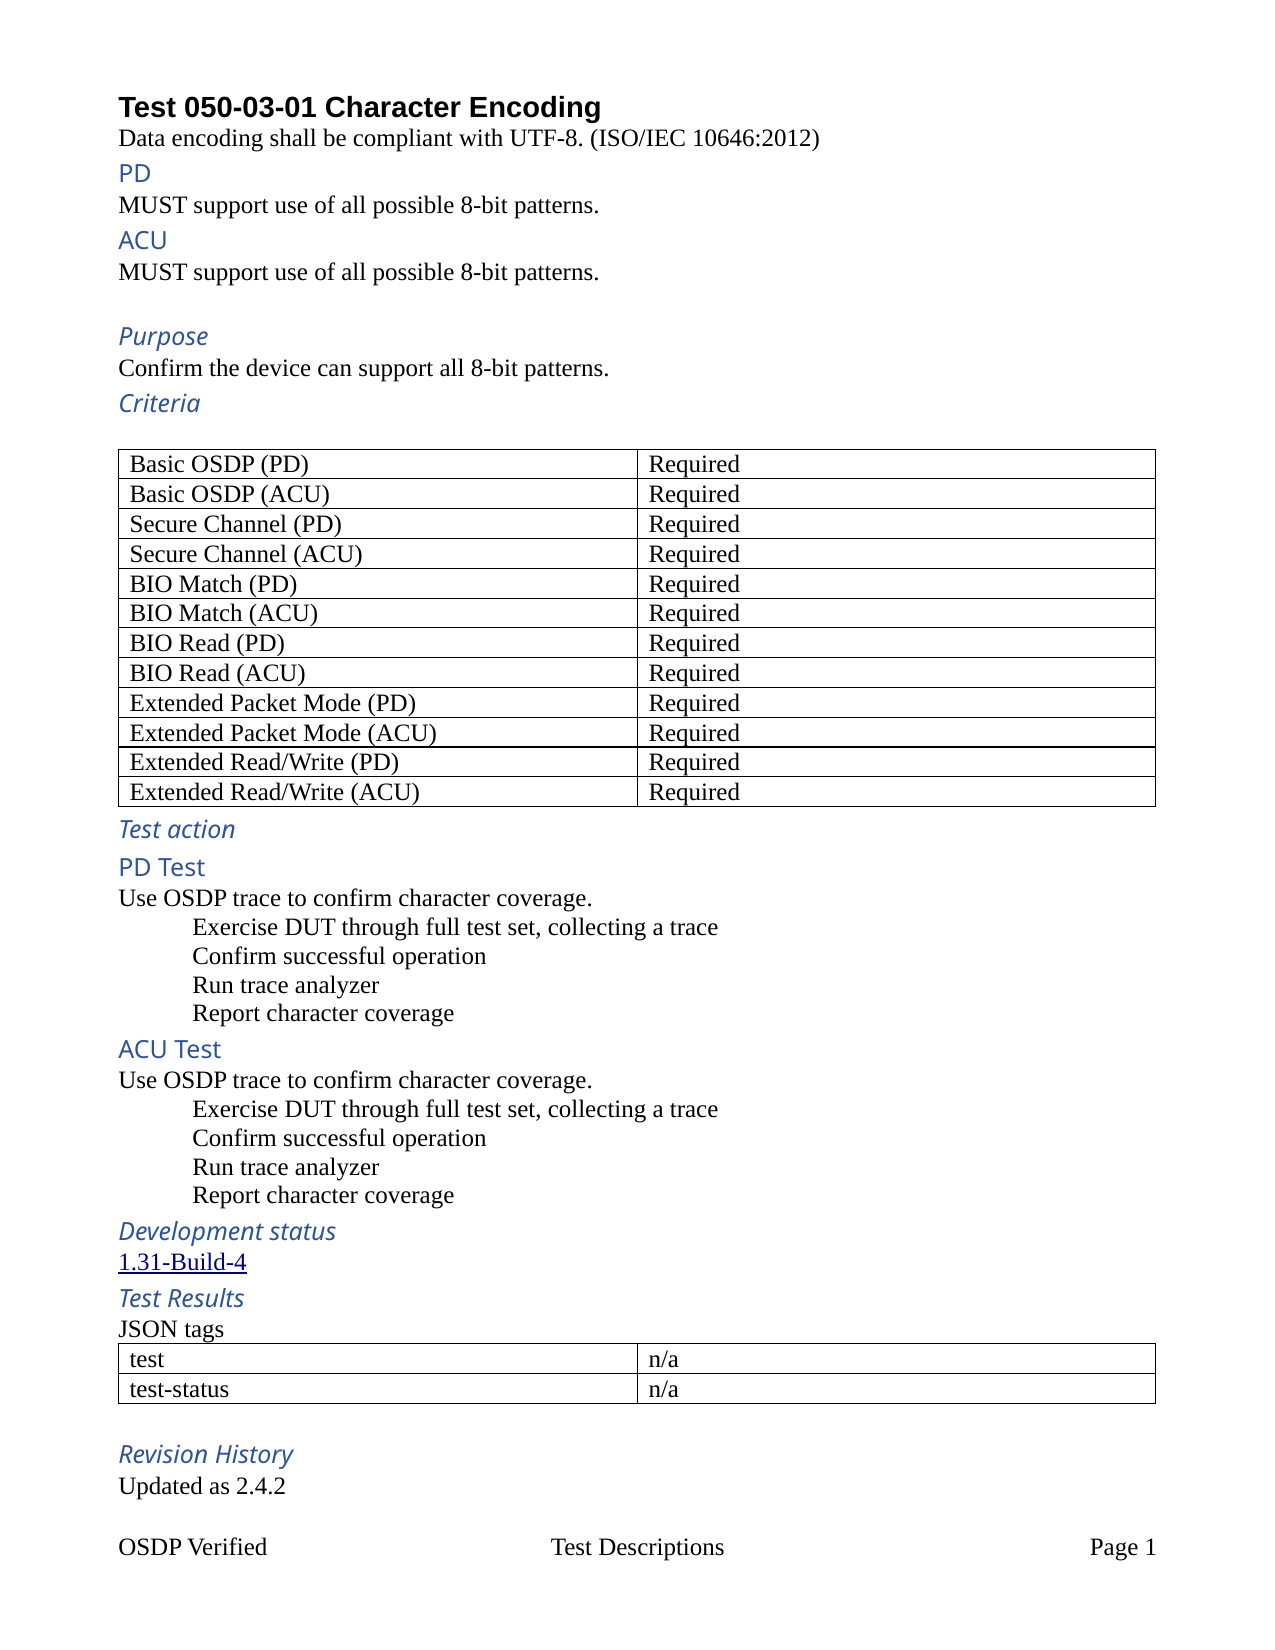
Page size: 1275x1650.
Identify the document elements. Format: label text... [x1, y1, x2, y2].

text Run trace analyzer [118, 1152, 1157, 1181]
table_cell Extended Read/Write (ACU) [119, 777, 637, 806]
text Confirm the device can support all 8-bit patterns. [118, 353, 1157, 382]
table_cell Required [638, 479, 1155, 508]
subtitle ACU Test [118, 1031, 1157, 1066]
text Report character coverage [118, 998, 1157, 1027]
table_cell Secure Channel (ACU) [119, 539, 637, 568]
table_cell Extended Packet Mode (ACU) [119, 718, 637, 746]
subtitle Criteria [118, 386, 1157, 420]
text JSON tags [118, 1314, 1157, 1343]
table_cell Required [638, 777, 1155, 806]
table_cell Extended Read/Write (PD) [119, 748, 637, 776]
text Exercise DUT through full test set, collecting a trace [118, 912, 1157, 941]
table_header test [119, 1344, 637, 1373]
table_cell Extended Packet Mode (PD) [119, 688, 637, 717]
table_header Required [638, 450, 1155, 478]
table_cell BIO Match (ACU) [119, 599, 637, 627]
subtitle Test Results [118, 1280, 1157, 1314]
table_cell Required [638, 658, 1155, 687]
text Confirm successful operation [118, 1123, 1157, 1152]
table_cell Required [638, 509, 1155, 538]
text MUST support use of all possible 8-bit patterns. [118, 257, 1157, 286]
table_cell Required [638, 539, 1155, 568]
table_cell Required [638, 748, 1155, 776]
table_cell Required [638, 599, 1155, 627]
text Updated as 2.4.2 [118, 1471, 1157, 1499]
text Run trace analyzer [118, 970, 1157, 998]
subtitle PD Test [118, 849, 1157, 883]
subtitle ACU [118, 223, 1157, 257]
table_cell Basic OSDP (ACU) [119, 479, 637, 508]
table_cell n/a [638, 1374, 1155, 1403]
table_cell Secure Channel (PD) [119, 509, 637, 538]
text Confirm successful operation [118, 941, 1157, 970]
subtitle Purpose [118, 319, 1157, 353]
text Use OSDP trace to confirm character coverage. [118, 1066, 1157, 1094]
text Use OSDP trace to confirm character coverage. [118, 883, 1157, 912]
table_cell BIO Read (ACU) [119, 658, 637, 687]
table_cell test-status [119, 1374, 637, 1403]
subtitle Test action [118, 811, 1157, 845]
table_cell Required [638, 688, 1155, 717]
table_cell Required [638, 628, 1155, 657]
subtitle PD [118, 156, 1157, 190]
table_header n/a [638, 1344, 1155, 1373]
subtitle Revision History [118, 1437, 1157, 1471]
text 1.31-Build-4 [118, 1247, 1157, 1276]
table_cell Required [638, 569, 1155, 597]
subtitle Test 050-03-01 Character Encoding [118, 89, 1157, 123]
table_header Basic OSDP (PD) [119, 450, 637, 478]
text Exercise DUT through full test set, collecting a trace [118, 1094, 1157, 1123]
table_cell Required [638, 718, 1155, 746]
table_cell BIO Read (PD) [119, 628, 637, 657]
text Data encoding shall be compliant with UTF-8. (ISO/IEC 10646:2012) [118, 123, 1157, 152]
text Report character coverage [118, 1181, 1157, 1209]
table_cell BIO Match (PD) [119, 569, 637, 597]
subtitle Development status [118, 1213, 1157, 1247]
text MUST support use of all possible 8-bit patterns. [118, 190, 1157, 219]
